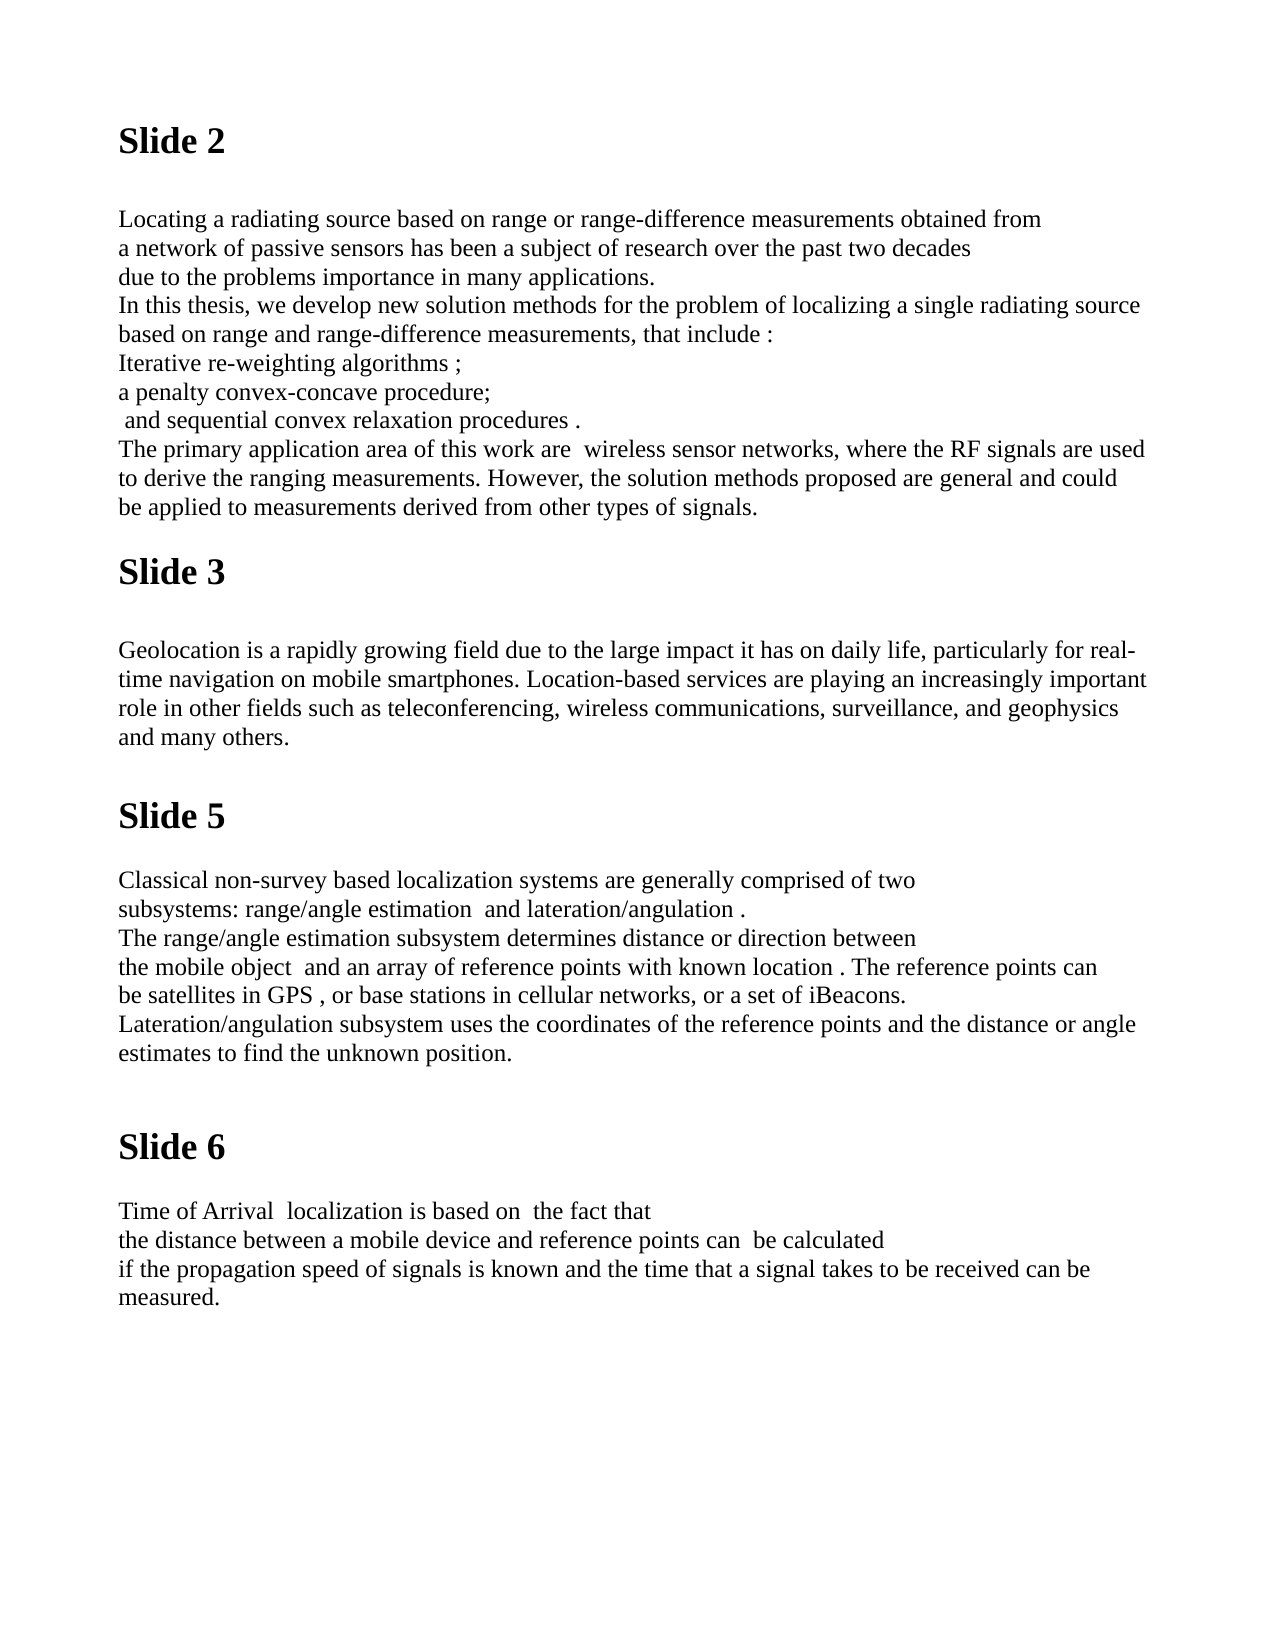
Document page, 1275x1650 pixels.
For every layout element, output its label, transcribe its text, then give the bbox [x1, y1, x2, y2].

text and sequential convex relaxation procedures . [118, 406, 1157, 434]
text Iterative re-weighting algorithms ; [118, 348, 1157, 377]
text The primary application area of this work are wireless sensor networks, where the RF signals are used to derive the ranging measurements. However, the solution methods proposed are general and could [118, 434, 1157, 492]
text The range/angle estimation subsystem determines distance or direction between [118, 923, 1157, 952]
text if the propagation speed of signals is known and the time that a signal takes to be received can be measured. [118, 1254, 1157, 1311]
text a penalty convex-concave procedure; [118, 377, 1157, 406]
text Classical non-survey based localization systems are generally comprised of two [118, 866, 1157, 894]
text Lateration/angulation subsystem uses the coordinates of the reference points and the distance or angle estimates to find the unknown position. [118, 1009, 1157, 1067]
text In this thesis, we develop new solution methods for the problem of localizing a single radiating source based on range and range-difference measurements, that include : [118, 291, 1157, 348]
text Locating a radiating source based on range or range-difference measurements obtained from [118, 204, 1157, 233]
text be satellites in GPS , or base stations in cellular networks, or a set of iBeacons. [118, 981, 1157, 1009]
text subsystems: range/angle estimation and lateration/angulation . [118, 894, 1157, 923]
text the distance between a mobile device and reference points can be calculated [118, 1225, 1157, 1254]
text Slide 6 [118, 1124, 1157, 1167]
text Slide 5 [118, 794, 1157, 837]
text due to the problems importance in many applications. [118, 262, 1157, 291]
text a network of passive sensors has been a subject of research over the past two decades [118, 233, 1157, 262]
text Geolocation is a rapidly growing field due to the large impact it has on daily life, particularly for real-time navigation on mobile smartphones. Location-based services are playing an increasingly important role in other fields such as teleconferencing, wireless communications, surveillance, and geophysics and many others. [118, 636, 1157, 751]
text the mobile object and an array of reference points with known location . The reference points can [118, 952, 1157, 981]
text Time of Arrival localization is based on the fact that [118, 1196, 1157, 1225]
text Slide 3 [118, 549, 1157, 592]
text Slide 2 [118, 118, 1157, 161]
text be applied to measurements derived from other types of signals. [118, 492, 1157, 521]
